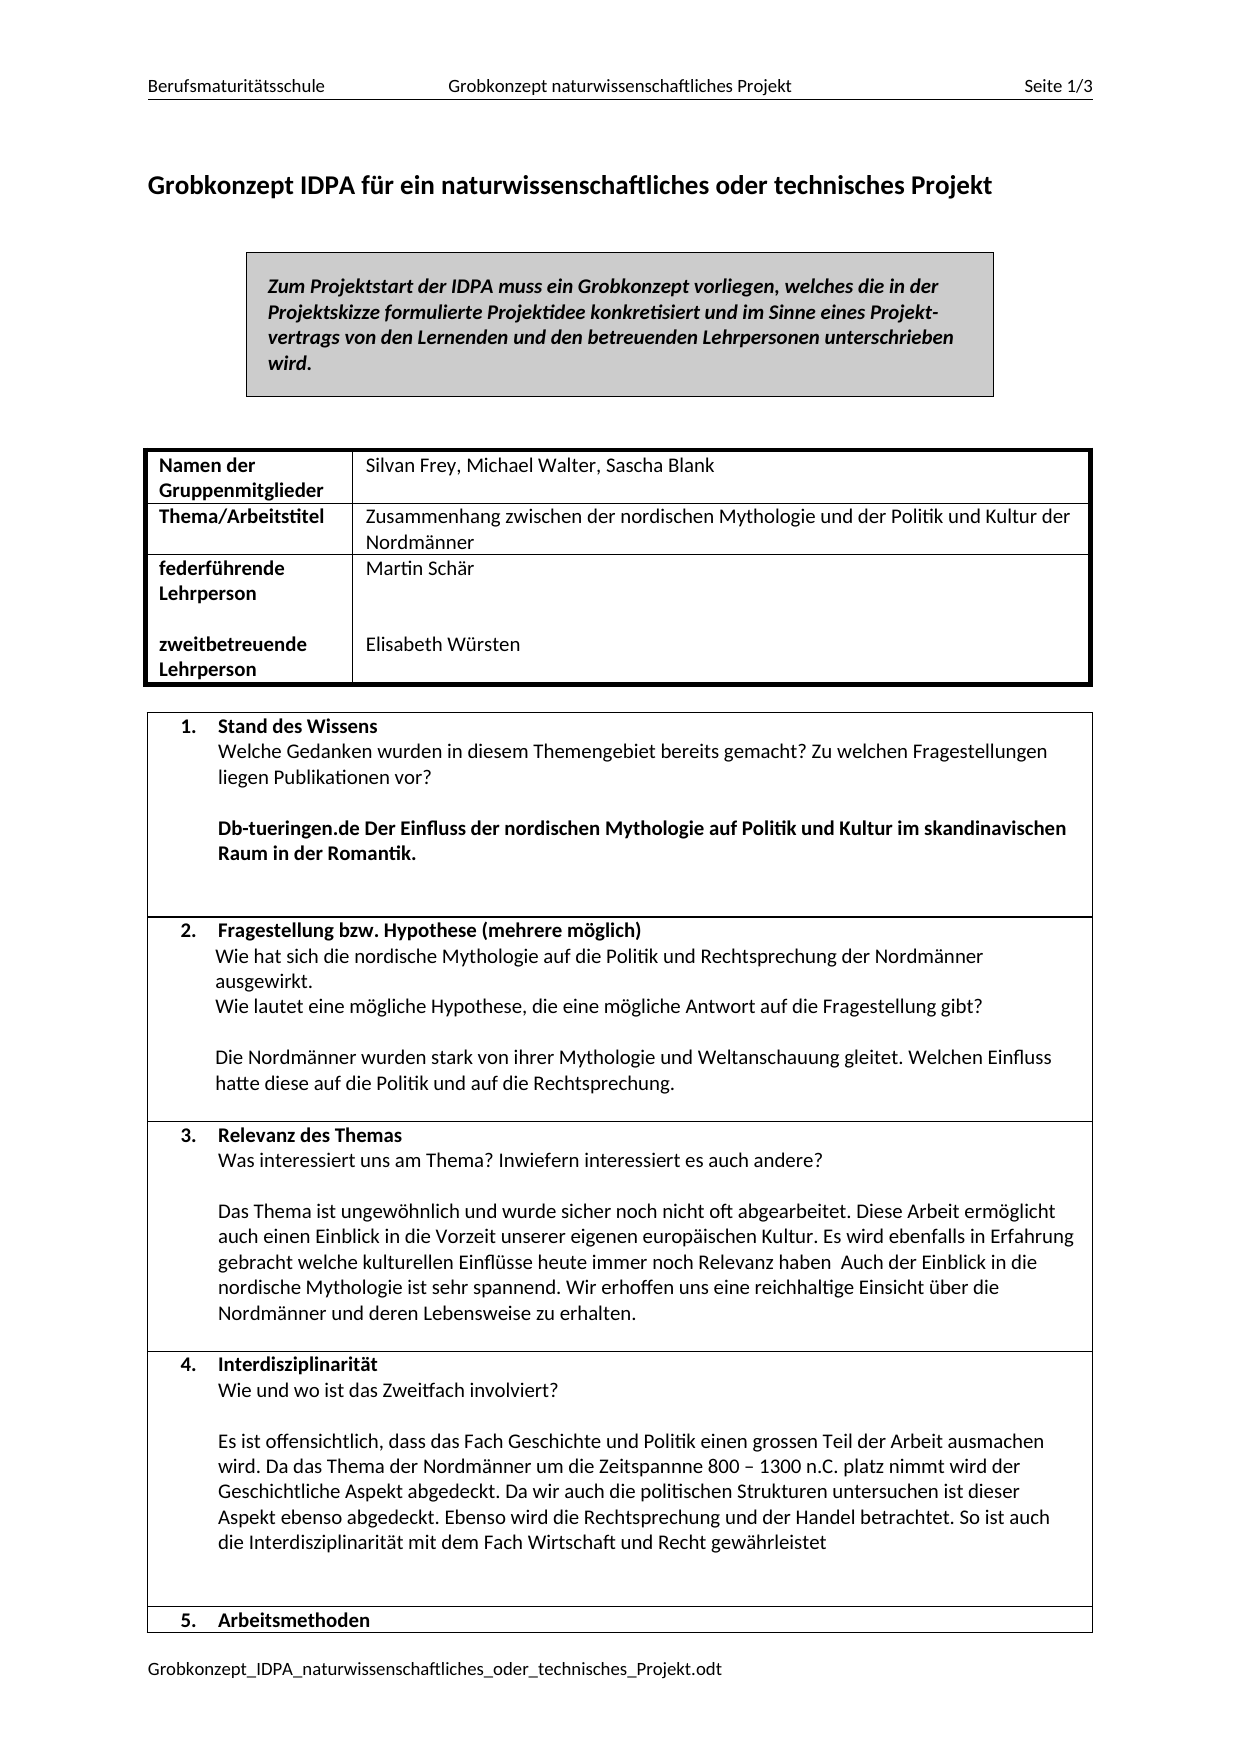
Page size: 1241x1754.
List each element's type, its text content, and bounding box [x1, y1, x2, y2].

table_header Stand des Wissens Welche Gedanken wurden in diesem Themengebiet bereits gemacht? Zu welchen Fragestellungen liegen Publikationen vor? Db-tueringen.de Der Einfluss der nordischen Mythologie auf Politik und Kultur im skandinavischen Raum in der Romantik. [148, 713, 1092, 916]
table_cell federführende Lehrperson zweitbetreuende Lehrperson [148, 555, 352, 682]
table_header Silvan Frey, Michael Walter, Sascha Blank [353, 452, 1088, 503]
table_header Namen der Gruppenmitglieder [148, 452, 352, 503]
table_cell Zusammenhang zwischen der nordischen Mythologie und der Politik und Kultur der Nordmänner [353, 504, 1088, 554]
table_cell Interdisziplinarität Wie und wo ist das Zweitfach involviert? Es ist offensichtlich, dass das Fach Geschichte und Politik einen grossen Teil der Arbeit ausmachen wird. Da das Thema der Nordmänner um die Zeitspannne 800 – 1300 n.C. platz nimmt wird der Geschichtliche Aspekt abgedeckt. Da wir auch die politischen Strukturen untersuchen ist dieser Aspekt ebenso abgedeckt. Ebenso wird die Rechtsprechung und der Handel betrachtet. So ist auch die Interdisziplinarität mit dem Fach Wirtschaft und Recht gewährleistet [148, 1352, 1092, 1606]
table_cell Arbeitsmethoden [148, 1607, 1092, 1632]
text Zum Projektstart der IDPA muss ein Grobkonzept vorliegen, welches die in der Projektskizze formulierte Projektidee konkretisiert und im Sinne eines Projekt-vertrags von den Lernenden und den betreuenden Lehrpersonen unterschrieben wird. [247, 253, 993, 396]
subtitle Grobkonzept IDPA für ein naturwissenschaftliches oder technisches Projekt [148, 168, 1093, 201]
table_cell Martin Schär Elisabeth Würsten [353, 555, 1088, 682]
table_cell Fragestellung bzw. Hypothese (mehrere möglich) Wie hat sich die nordische Mythologie auf die Politik und Rechtsprechung der Nordmänner ausgewirkt. Wie lautet eine mögliche Hypothese, die eine mögliche Antwort auf die Fragestellung gibt? Die Nordmänner wurden stark von ihrer Mythologie und Weltanschauung gleitet. Welchen Einfluss hatte diese auf die Politik und auf die Rechtsprechung. [148, 918, 1092, 1121]
table_cell Thema/Arbeitstitel [148, 504, 352, 554]
table_cell Relevanz des Themas Was interessiert uns am Thema? Inwiefern interessiert es auch andere? Das Thema ist ungewöhnlich und wurde sicher noch nicht oft abgearbeitet. Diese Arbeit ermöglicht auch einen Einblick in die Vorzeit unserer eigenen europäischen Kultur. Es wird ebenfalls in Erfahrung gebracht welche kulturellen Einflüsse heute immer noch Relevanz haben Auch der Einblick in die nordische Mythologie ist sehr spannend. Wir erhoffen uns eine reichhaltige Einsicht über die Nordmänner und deren Lebensweise zu erhalten. [148, 1122, 1092, 1351]
